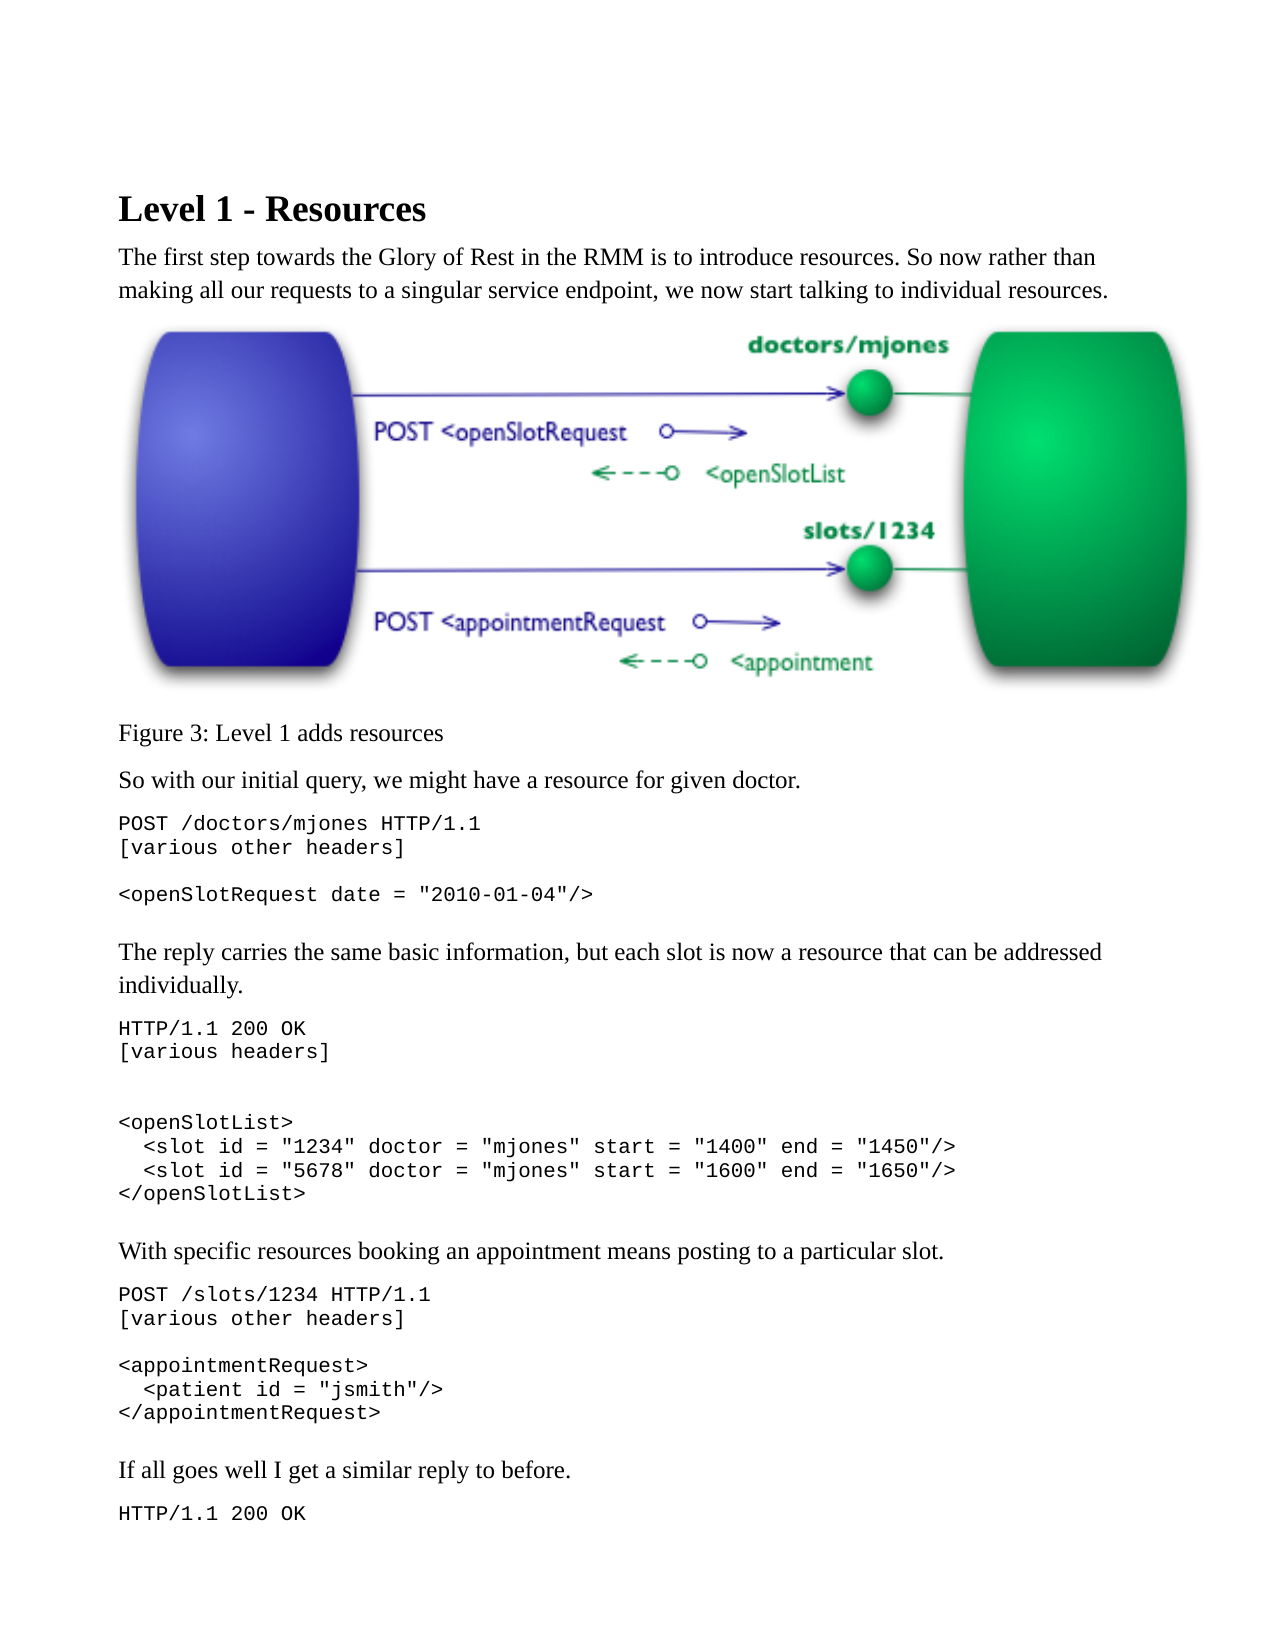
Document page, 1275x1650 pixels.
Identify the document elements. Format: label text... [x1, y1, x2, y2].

text So with our initial query, we might have a resource for given doctor. [118, 765, 1157, 794]
text POST /slots/1234 HTTP/1.1 [118, 1284, 1157, 1308]
text POST /doctors/mjones HTTP/1.1 [118, 813, 1157, 837]
text <slot id = "1234" doctor = "mjones" start = "1400" end = "1450"/> [118, 1136, 1157, 1159]
text </openSlotList> [118, 1183, 1157, 1207]
text If all goes well I get a similar reply to before. [118, 1455, 1157, 1484]
picture [118, 322, 1206, 694]
text <patient id = "jsmith"/> [118, 1378, 1157, 1402]
text HTTP/1.1 200 OK [118, 1503, 1157, 1527]
text [various headers] [118, 1041, 1157, 1065]
text <appointmentRequest> [118, 1355, 1157, 1378]
text The first step towards the Glory of Rest in the RMM is to introduce resources. So now rather than making all our requests to a singular service endpoint, we now start talking to individual resources. [118, 242, 1157, 304]
text [various other headers] [118, 837, 1157, 860]
text HTTP/1.1 200 OK [118, 1018, 1157, 1041]
text Figure 3: Level 1 adds resources [118, 718, 1157, 747]
text With specific resources booking an appointment means posting to a particular slot. [118, 1236, 1157, 1265]
text </appointmentRequest> [118, 1402, 1157, 1426]
subtitle Level 1 - Resources [118, 187, 1157, 230]
text <openSlotList> [118, 1112, 1157, 1136]
text [various other headers] [118, 1308, 1157, 1331]
text The reply carries the same basic information, but each slot is now a resource that can be addressed individually. [118, 937, 1157, 999]
text <slot id = "5678" doctor = "mjones" start = "1600" end = "1650"/> [118, 1159, 1157, 1183]
text <openSlotRequest date = "2010-01-04"/> [118, 884, 1157, 908]
